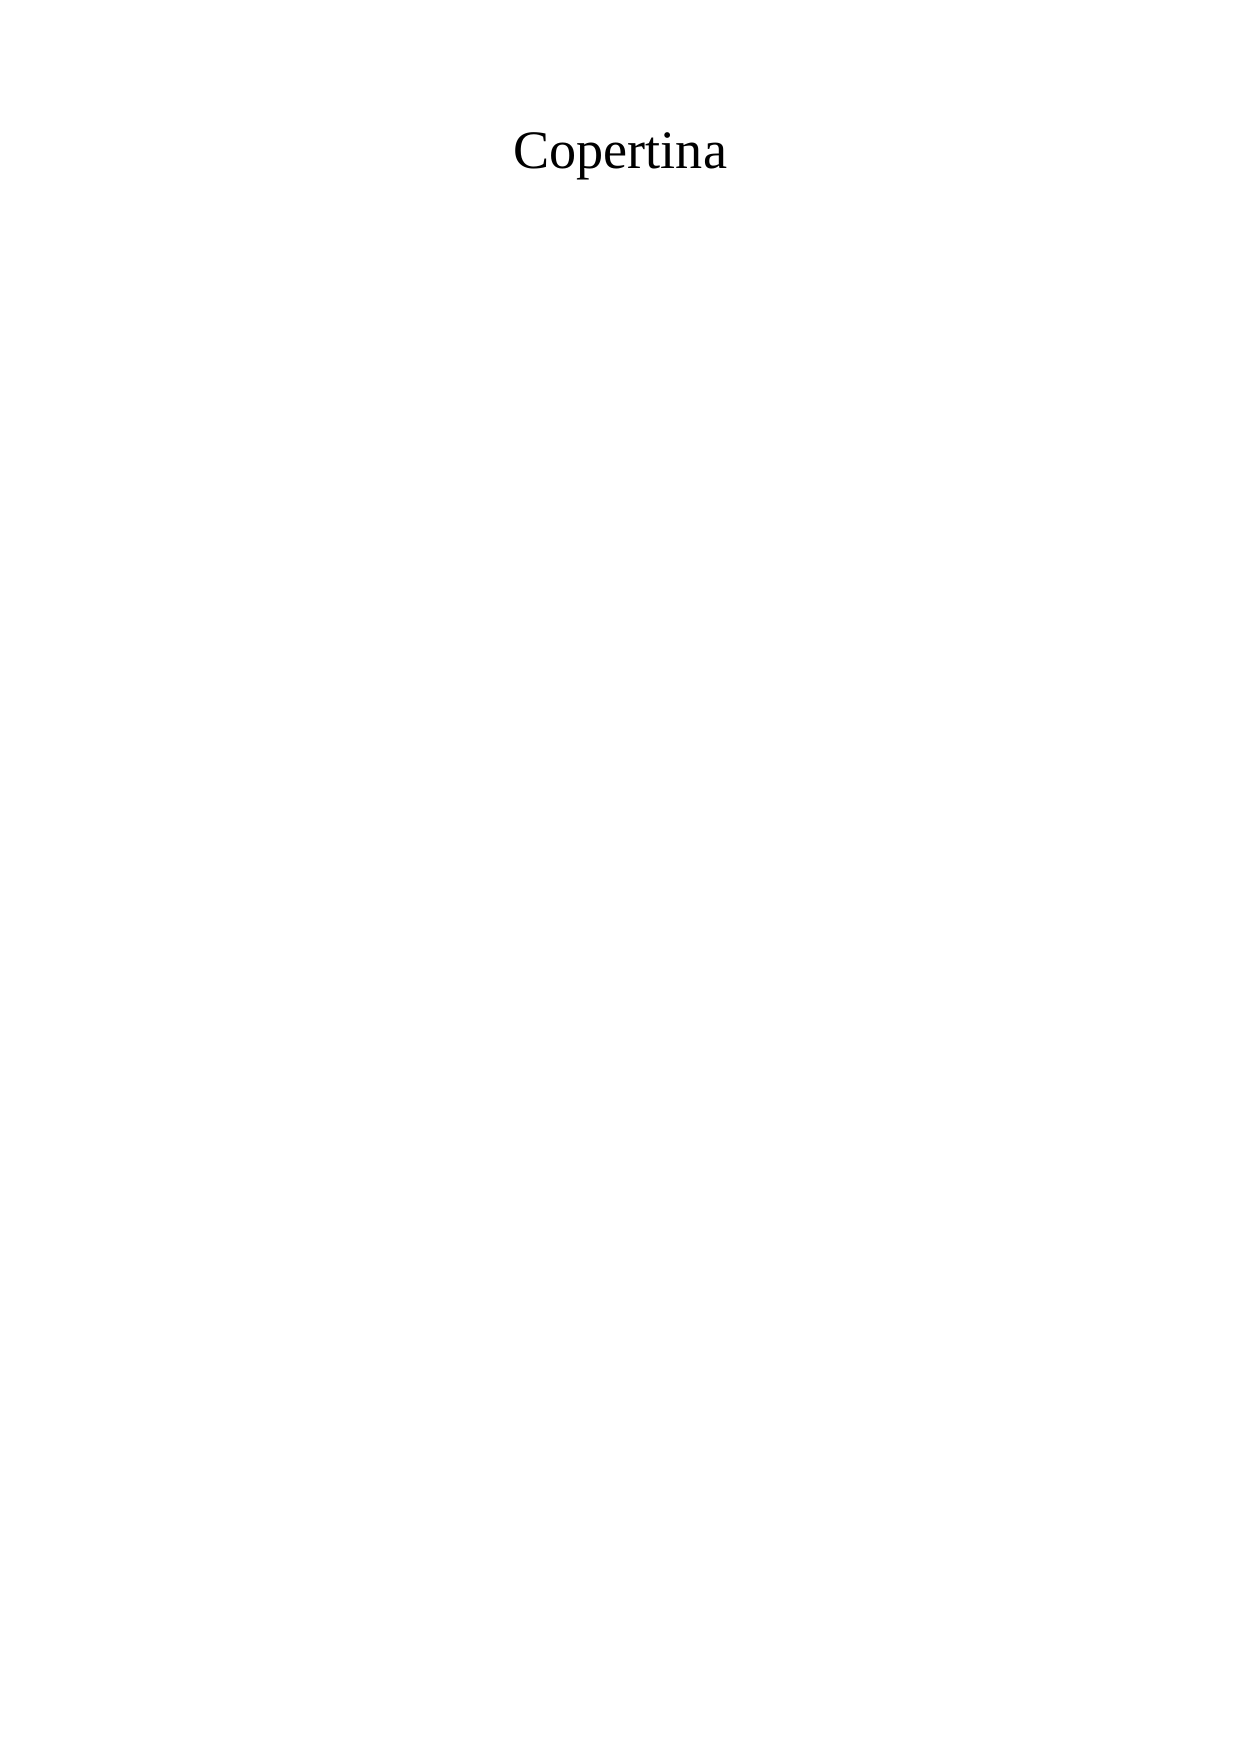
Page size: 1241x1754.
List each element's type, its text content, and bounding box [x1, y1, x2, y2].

text Copertina [118, 118, 1122, 180]
